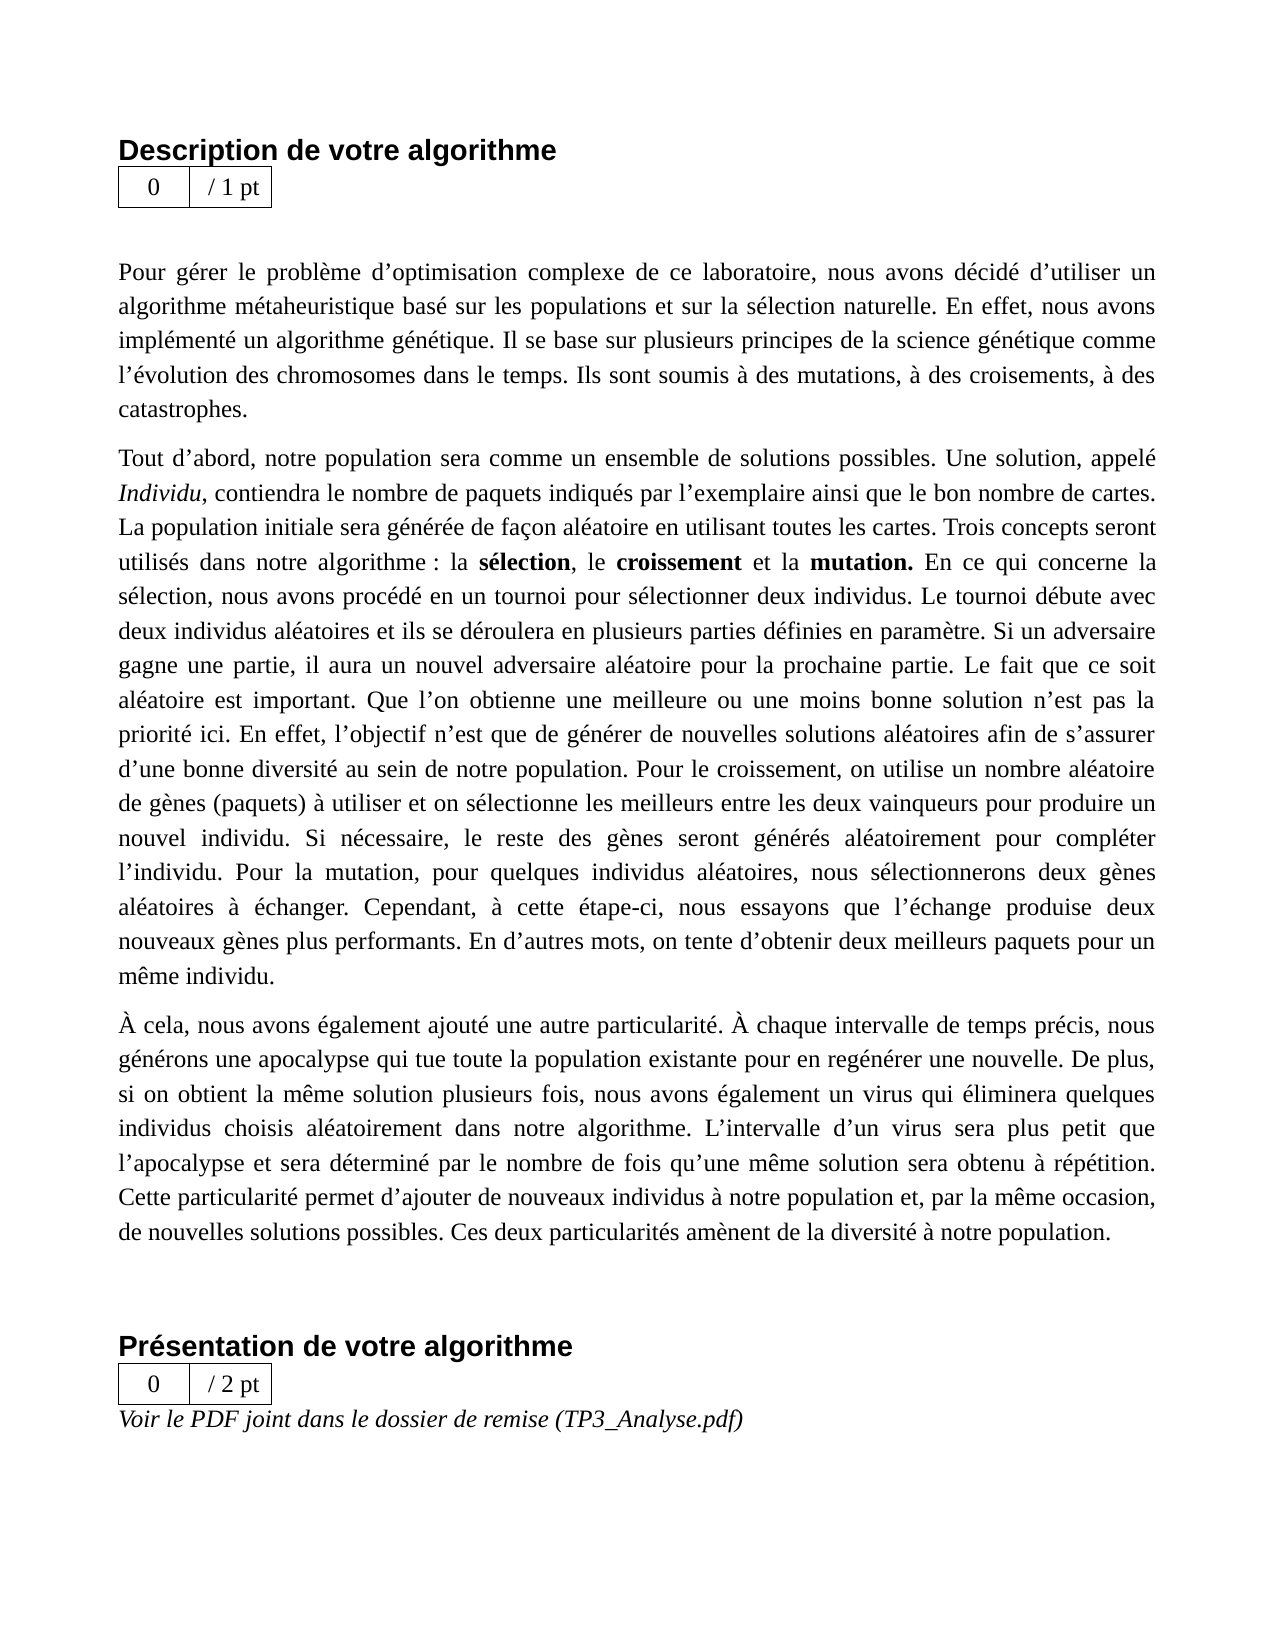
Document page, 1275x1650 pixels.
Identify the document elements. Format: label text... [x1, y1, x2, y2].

text Pour gérer le problème d’optimisation complexe de ce laboratoire, nous avons décidé d’utiliser un algorithme métaheuristique basé sur les populations et sur la sélection naturelle. En effet, nous avons implémenté un algorithme génétique. Il se base sur plusieurs principes de la science génétique comme l’évolution des chromosomes dans le temps. Ils sont soumis à des mutations, à des croisements, à des catastrophes. [118, 257, 1157, 423]
subtitle Présentation de votre algorithme [118, 1329, 1157, 1363]
text Voir le PDF joint dans le dossier de remise (TP3_Analyse.pdf) [118, 1404, 1157, 1433]
table_header 0 [119, 167, 189, 207]
text À cela, nous avons également ajouté une autre particularité. À chaque intervalle de temps précis, nous générons une apocalypse qui tue toute la population existante pour en regénérer une nouvelle. De plus, si on obtient la même solution plusieurs fois, nous avons également un virus qui éliminera quelques individus choisis aléatoirement dans notre algorithme. L’intervalle d’un virus sera plus petit que l’apocalypse et sera déterminé par le nombre de fois qu’une même solution sera obtenu à répétition. Cette particularité permet d’ajouter de nouveaux individus à notre population et, par la même occasion, de nouvelles solutions possibles. Ces deux particularités amènent de la diversité à notre population. [118, 1010, 1157, 1245]
subtitle Description de votre algorithme [118, 133, 1157, 166]
table_header / 1 pt [190, 167, 271, 207]
table_header / 2 pt [190, 1364, 271, 1404]
text Tout d’abord, notre population sera comme un ensemble de solutions possibles. Une solution, appelé Individu, contiendra le nombre de paquets indiqués par l’exemplaire ainsi que le bon nombre de cartes. La population initiale sera générée de façon aléatoire en utilisant toutes les cartes. Trois concepts seront utilisés dans notre algorithme : la sélection, le croissement et la mutation. En ce qui concerne la sélection, nous avons procédé en un tournoi pour sélectionner deux individus. Le tournoi débute avec deux individus aléatoires et ils se déroulera en plusieurs parties définies en paramètre. Si un adversaire gagne une partie, il aura un nouvel adversaire aléatoire pour la prochaine partie. Le fait que ce soit aléatoire est important. Que l’on obtienne une meilleure ou une moins bonne solution n’est pas la priorité ici. En effet, l’objectif n’est que de générer de nouvelles solutions aléatoires afin de s’assurer d’une bonne diversité au sein de notre population. Pour le croissement, on utilise un nombre aléatoire de gènes (paquets) à utiliser et on sélectionne les meilleurs entre les deux vainqueurs pour produire un nouvel individu. Si nécessaire, le reste des gènes seront générés aléatoirement pour compléter l’individu. Pour la mutation, pour quelques individus aléatoires, nous sélectionnerons deux gènes aléatoires à échanger. Cependant, à cette étape-ci, nous essayons que l’échange produise deux nouveaux gènes plus performants. En d’autres mots, on tente d’obtenir deux meilleurs paquets pour un même individu. [118, 443, 1157, 989]
table_header 0 [119, 1364, 189, 1404]
